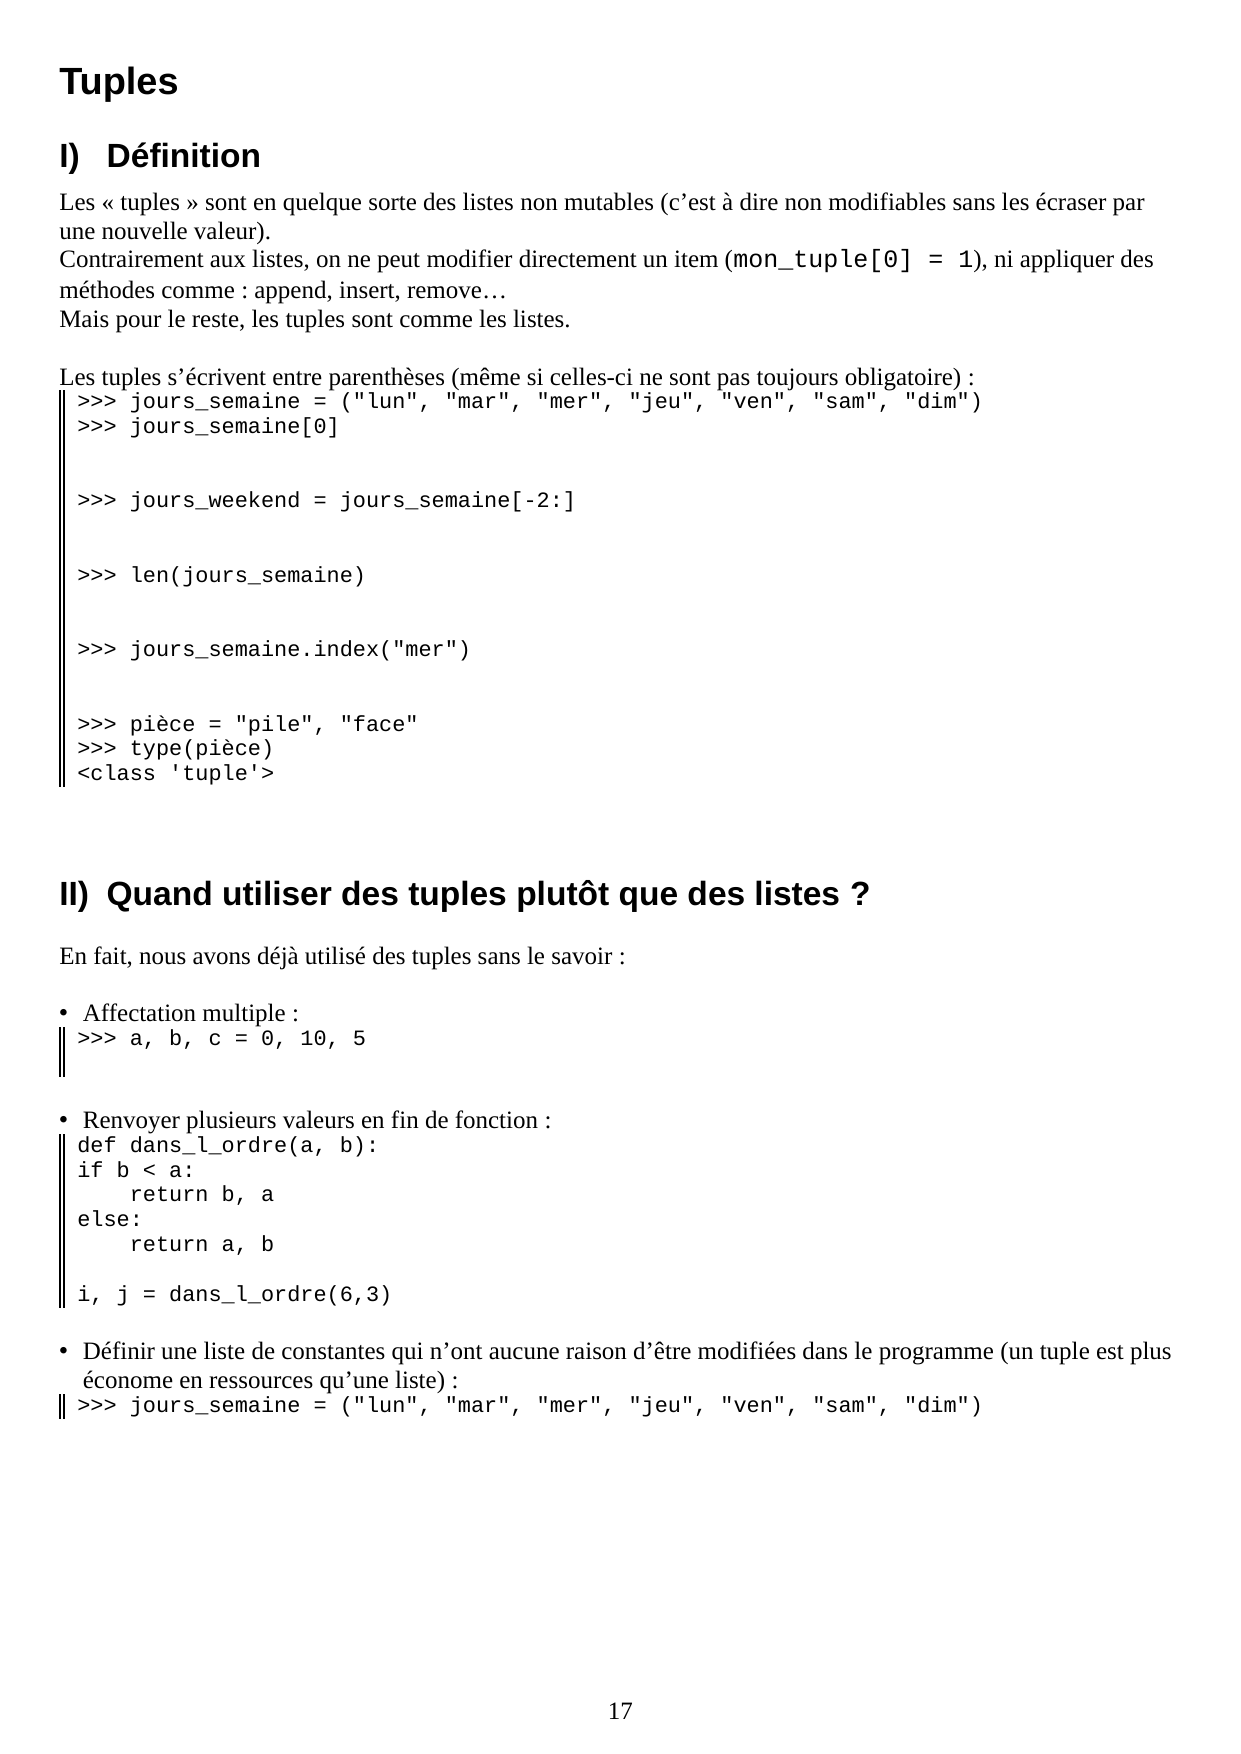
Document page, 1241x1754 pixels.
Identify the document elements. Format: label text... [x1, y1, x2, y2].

text En fait, nous avons déjà utilisé des tuples sans le savoir : [59, 941, 1181, 969]
text return a, b [65, 1233, 1181, 1258]
text Les tuples s’écrivent entre parenthèses (même si celles-ci ne sont pas toujours obligatoire) : [59, 362, 1181, 390]
text Mais pour le reste, les tuples sont comme les listes. [59, 304, 1181, 333]
text Contrairement aux listes, on ne peut modifier directement un item (mon_tuple[0] = 1), ni appliquer des méthodes comme : append, insert, remove… [59, 244, 1181, 304]
text >>> jours_semaine = ("lun", "mar", "mer", "jeu", "ven", "sam", "dim") [65, 390, 1181, 415]
text >>> a, b, c = 0, 10, 5 [65, 1027, 1181, 1052]
text >>> jours_semaine.index("mer") [65, 638, 1181, 663]
list Affectation multiple : [59, 998, 1181, 1027]
text >>> pièce = "pile", "face" [65, 713, 1181, 737]
text >>> len(jours_semaine) [65, 564, 1181, 589]
list Définir une liste de constantes qui n’ont aucune raison d’être modifiées dans le programme (un tuple est plus économe en ressources qu’une liste) : [59, 1336, 1181, 1394]
list Renvoyer plusieurs valeurs en fin de fonction : [59, 1105, 1181, 1134]
text else: [65, 1208, 1181, 1233]
text i, j = dans_l_ordre(6,3) [65, 1283, 1181, 1308]
subtitle Tuples [59, 59, 1181, 103]
text >>> type(pièce) [65, 737, 1181, 762]
text Les « tuples » sont en quelque sorte des listes non mutables (c’est à dire non modifiables sans les écraser par une nouvelle valeur). [59, 187, 1181, 244]
text if b < a: [65, 1159, 1181, 1184]
text def dans_l_ordre(a, b): [65, 1134, 1181, 1159]
text >>> jours_weekend = jours_semaine[-2:] [65, 489, 1181, 514]
text <class 'tuple'> [65, 762, 1181, 787]
subtitle Quand utiliser des tuples plutôt que des listes ? [59, 873, 1181, 912]
text return b, a [65, 1184, 1181, 1208]
subtitle Définition [59, 136, 1181, 174]
text >>> jours_semaine = ("lun", "mar", "mer", "jeu", "ven", "sam", "dim") [65, 1394, 1181, 1419]
text >>> jours_semaine[0] [65, 415, 1181, 440]
